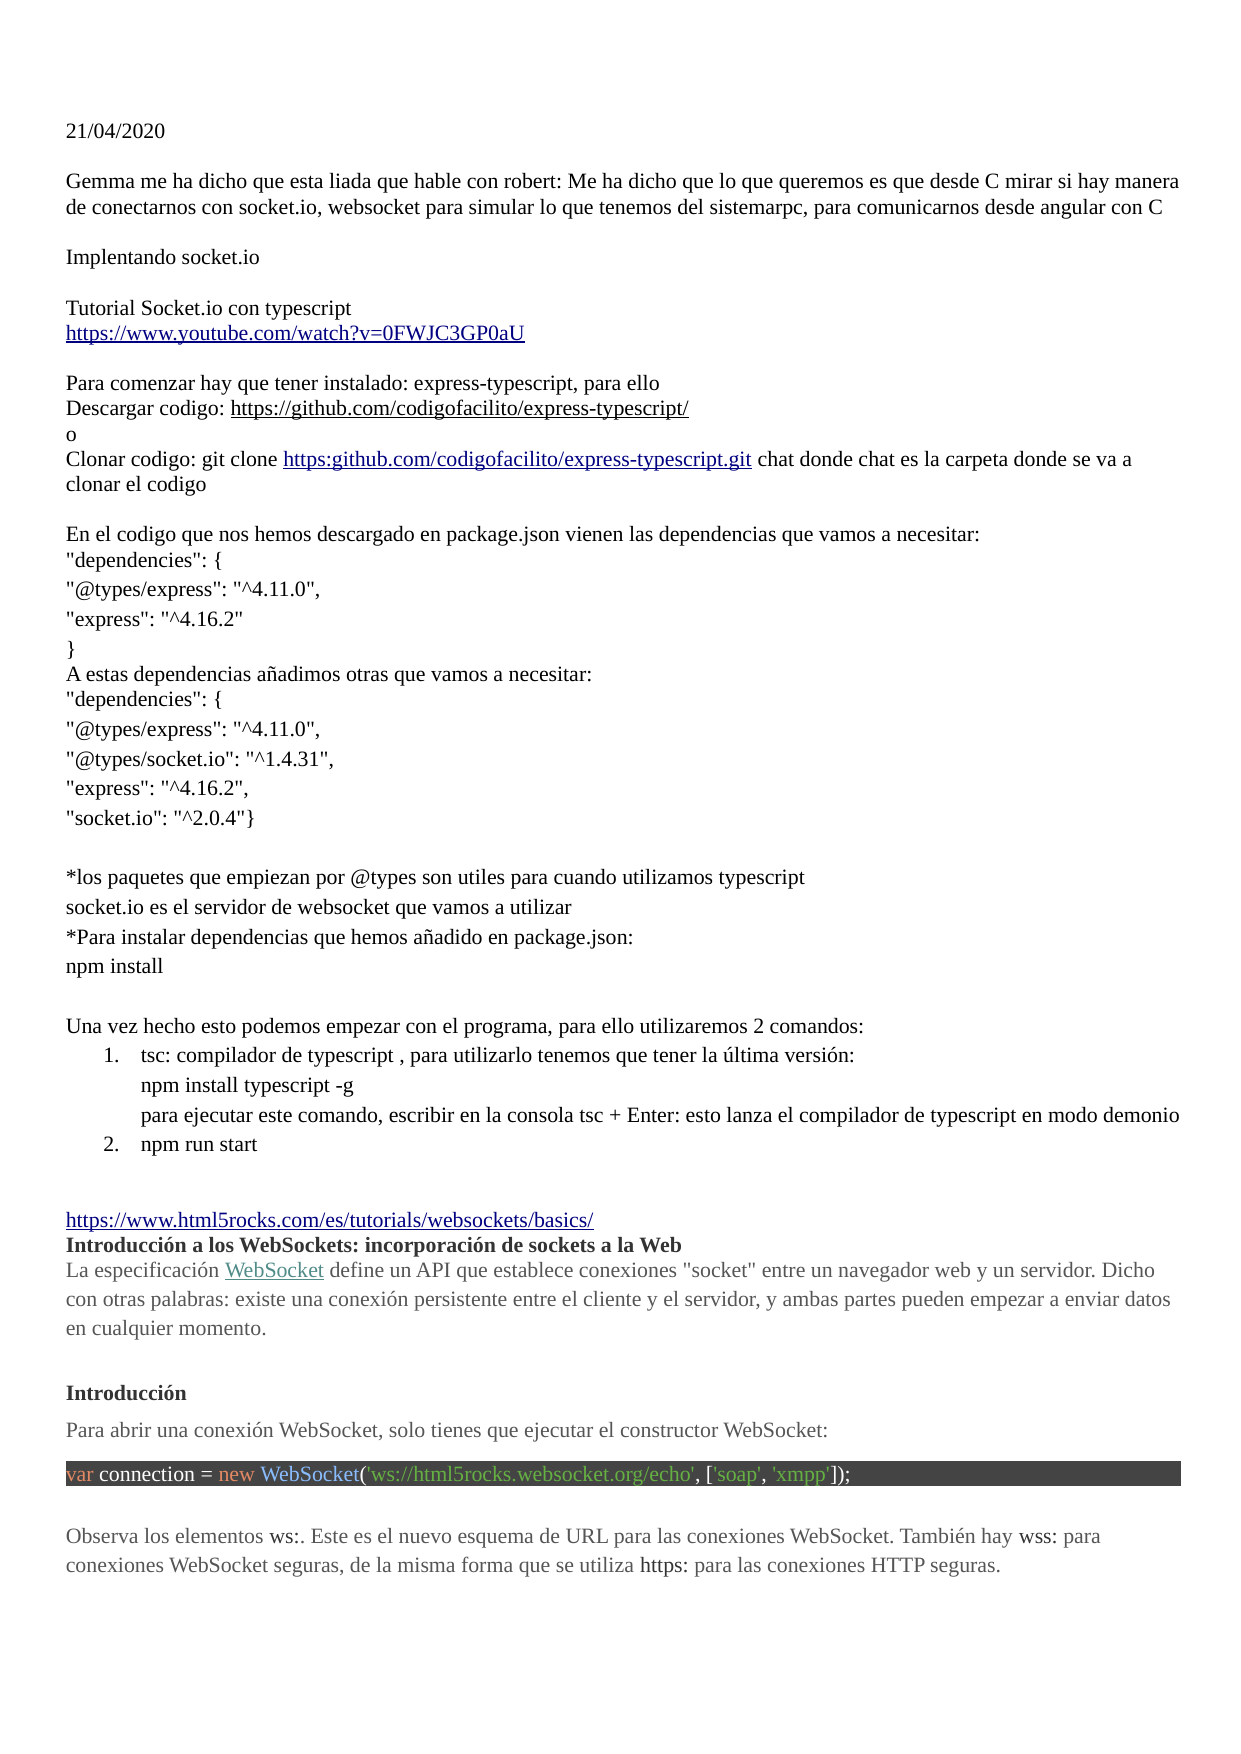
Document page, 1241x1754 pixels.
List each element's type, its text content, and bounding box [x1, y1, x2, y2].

text npm install [66, 949, 1181, 978]
text Para abrir una conexión WebSocket, solo tienes que ejecutar el constructor WebSocket: [66, 1417, 1181, 1443]
list para ejecutar este comando, escribir en la consola tsc + Enter: esto lanza el compilador de typescript en modo demonio [103, 1097, 1181, 1127]
subtitle Introducción [66, 1380, 1181, 1405]
text var connection = new WebSocket('ws://html5rocks.websocket.org/echo', ['soap', 'xmpp']); [66, 1461, 1181, 1486]
text "socket.io": "^2.0.4"} [66, 800, 1181, 830]
text 21/04/2020 [66, 118, 1181, 143]
text La especificación WebSocket define un API que establece conexiones "socket" entre un navegador web y un servidor. Dicho con otras palabras: existe una conexión persistente entre el cliente y el servidor, y ambas partes pueden empezar a enviar datos en cualquier momento. [66, 1257, 1181, 1341]
text Descargar codigo: https://github.com/codigofacilito/express-typescript/ [66, 395, 1181, 421]
text Observa los elementos ws:. Este es el nuevo esquema de URL para las conexiones WebSocket. También hay wss: para conexiones WebSocket seguras, de la misma forma que se utiliza https: para las conexiones HTTP seguras. [66, 1523, 1181, 1577]
text o [66, 421, 1181, 446]
text https://www.youtube.com/watch?v=0FWJC3GP0aU [66, 320, 1181, 345]
text "@types/socket.io": "^1.4.31", [66, 741, 1181, 771]
text Gemma me ha dicho que esta liada que hable con robert: Me ha dicho que lo que queremos es que desde C mirar si hay manera de conectarnos con socket.io, websocket para simular lo que tenemos del sistemarpc, para comunicarnos desde angular con C [66, 168, 1181, 219]
text "dependencies": { [66, 686, 1181, 711]
text Para comenzar hay que tener instalado: express-typescript, para ello [66, 370, 1181, 395]
text Clonar codigo: git clone https:github.com/codigofacilito/express-typescript.git chat donde chat es la carpeta donde se va a clonar el codigo [66, 446, 1181, 496]
list npm run start [103, 1127, 1181, 1157]
text https://www.html5rocks.com/es/tutorials/websockets/basics/ [66, 1207, 1181, 1232]
text Una vez hecho esto podemos empezar con el programa, para ello utilizaremos 2 comandos: [66, 1008, 1181, 1038]
text } [66, 631, 1181, 661]
text Implentando socket.io [66, 244, 1181, 269]
text *los paquetes que empiezan por @types son utiles para cuando utilizamos typescript [66, 860, 1181, 889]
text "express": "^4.16.2", [66, 771, 1181, 800]
text *Para instalar dependencias que hemos añadido en package.json: [66, 919, 1181, 949]
list tsc: compilador de typescript , para utilizarlo tenemos que tener la última versión: [103, 1038, 1181, 1068]
list npm install typescript -g [103, 1068, 1181, 1097]
text "dependencies": { [66, 547, 1181, 572]
text A estas dependencias añadimos otras que vamos a necesitar: [66, 661, 1181, 686]
subtitle Introducción a los WebSockets: incorporación de sockets a la Web [66, 1232, 1181, 1257]
text "@types/express": "^4.11.0", [66, 711, 1181, 741]
text "express": "^4.16.2" [66, 602, 1181, 631]
text En el codigo que nos hemos descargado en package.json vienen las dependencias que vamos a necesitar: [66, 521, 1181, 547]
text socket.io es el servidor de websocket que vamos a utilizar [66, 889, 1181, 919]
text "@types/express": "^4.11.0", [66, 572, 1181, 602]
text Tutorial Socket.io con typescript [66, 294, 1181, 320]
